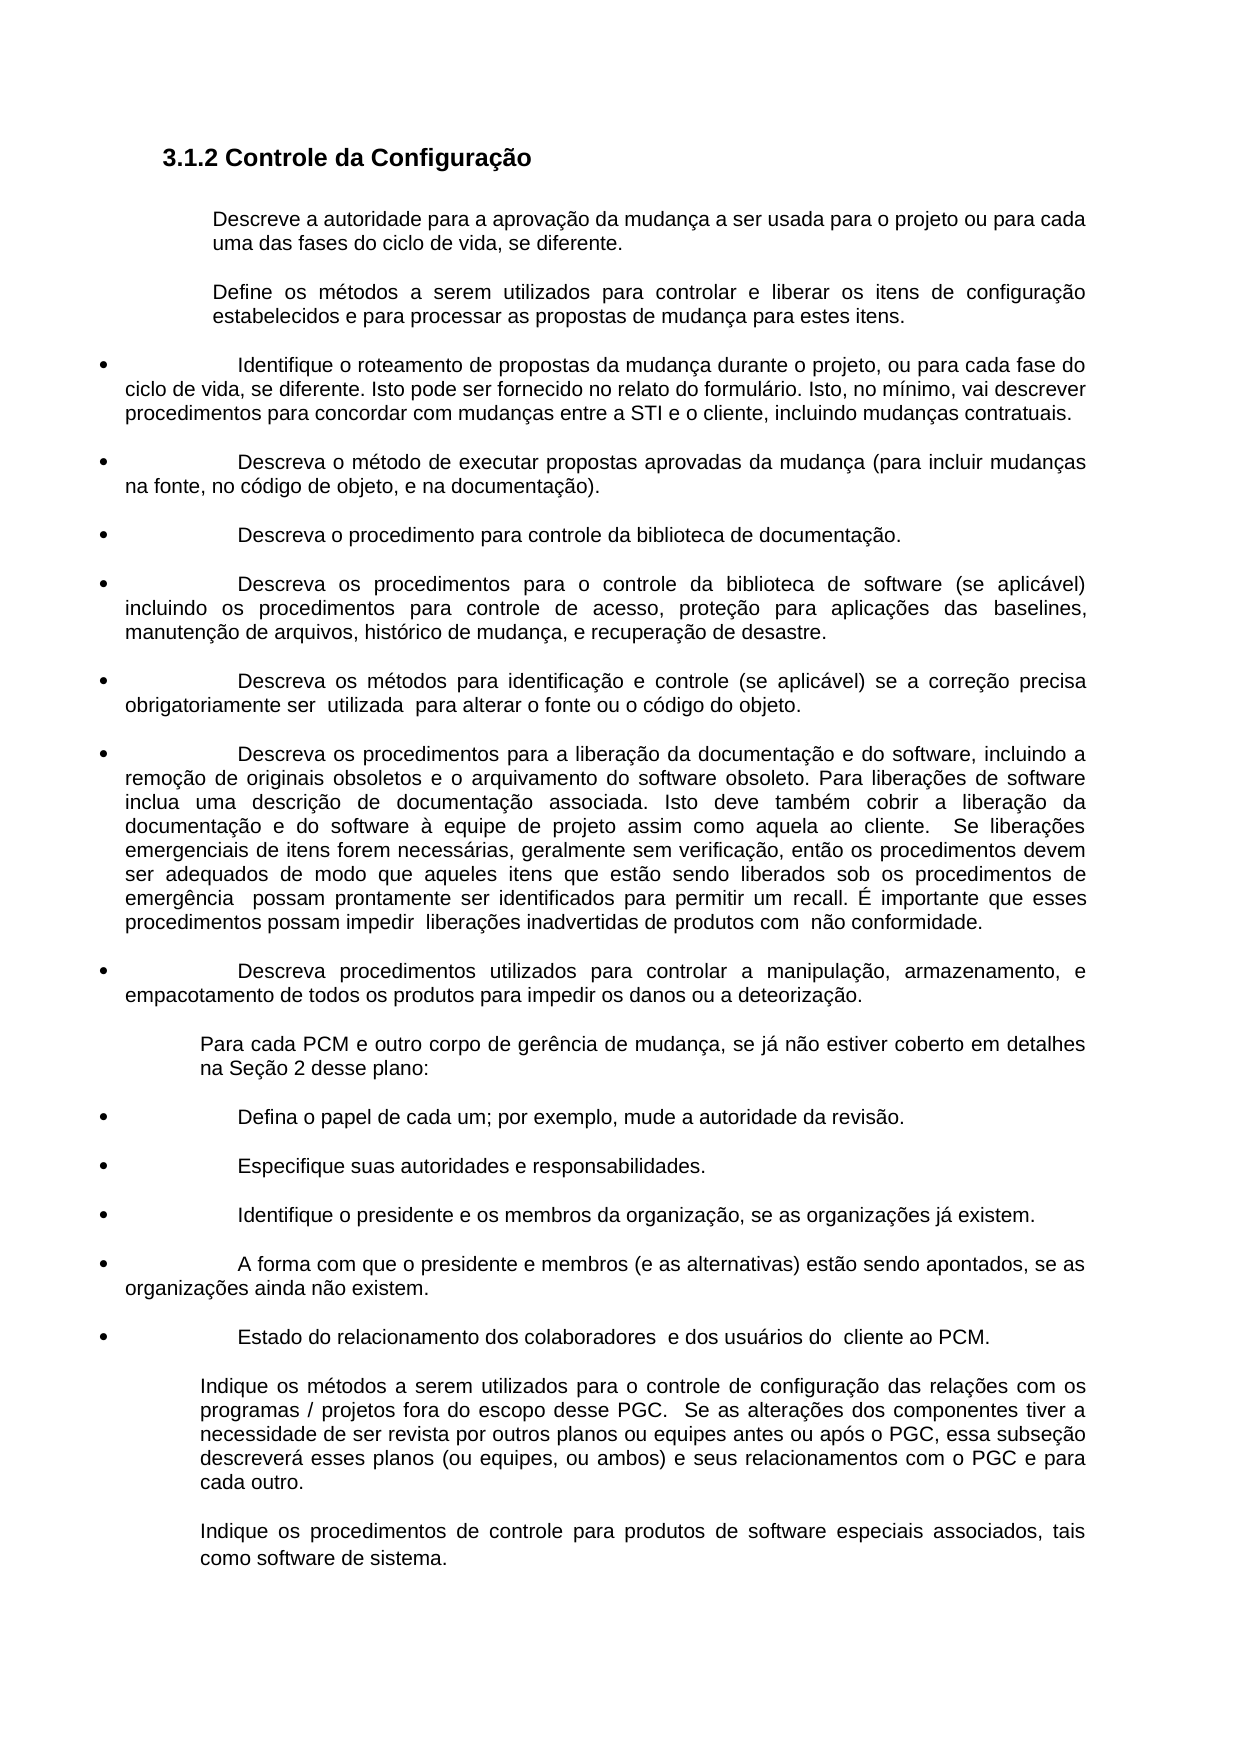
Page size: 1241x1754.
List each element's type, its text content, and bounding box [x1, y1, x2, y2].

text Indique os procedimentos de controle para produtos de software especiais associados, tais como software de sistema. [200, 1518, 1087, 1571]
list Defina o papel de cada um; por exemplo, mude a autoridade da revisão. [100, 1104, 1087, 1128]
list Especifique suas autoridades e responsabilidades. [100, 1153, 1087, 1178]
list Identifique o roteamento de propostas da mudança durante o projeto, ou para cada fase do ciclo de vida, se diferente. Isto pode ser fornecido no relato do formulário. Isto, no mínimo, vai descrever procedimentos para concordar com mudanças entre a STI e o cliente, incluindo mudanças contratuais. [100, 353, 1087, 425]
list A forma com que o presidente e membros (e as alternativas) estão sendo apontados, se as organizações ainda não existem. [100, 1252, 1087, 1300]
list Descreva procedimentos utilizados para controlar a manipulação, armazenamento, e empacotamento de todos os produtos para impedir os danos ou a deteorização. [100, 958, 1087, 1007]
list Descreva os procedimentos para a liberação da documentação e do software, incluindo a remoção de originais obsoletos e o arquivamento do software obsoleto. Para liberações de software inclua uma descrição de documentação associada. Isto deve também cobrir a liberação da documentação e do software à equipe de projeto assim como aquela ao cliente. Se liberações emergenciais de itens forem necessárias, geralmente sem verificação, então os procedimentos devem ser adequados de modo que aqueles itens que estão sendo liberados sob os procedimentos de emergência possam prontamente ser identificados para permitir um recall. É importante que esses procedimentos possam impedir liberações inadvertidas de produtos com não conformidade. [100, 742, 1087, 933]
text Descreve a autoridade para a aprovação da mudança a ser usada para o projeto ou para cada uma das fases do ciclo de vida, se diferente. [212, 207, 1087, 255]
list Descreva o procedimento para controle da biblioteca de documentação. [100, 523, 1087, 547]
list Identifique o presidente e os membros da organização, se as organizações já existem. [100, 1203, 1087, 1227]
list Descreva os procedimentos para o controle da biblioteca de software (se aplicável) incluindo os procedimentos para controle de acesso, proteção para aplicações das baselines, manutenção de arquivos, histórico de mudança, e recuperação de desastre. [100, 572, 1087, 644]
text Indique os métodos a serem utilizados para o controle de configuração das relações com os programas / projetos fora do escopo desse PGC. Se as alterações dos componentes tiver a necessidade de ser revista por outros planos ou equipes antes ou após o PGC, essa subseção descreverá esses planos (ou equipes, ou ambos) e seus relacionamentos com o PGC e para cada outro. [200, 1374, 1087, 1493]
text Para cada PCM e outro corpo de gerência de mudança, se já não estiver coberto em detalhes na Seção 2 desse plano: [200, 1032, 1087, 1079]
list Estado do relacionamento dos colaboradores e dos usuários do cliente ao PCM. [100, 1325, 1087, 1349]
subtitle Controle da Configuração [162, 143, 1087, 172]
list Descreva os métodos para identificação e controle (se aplicável) se a correção precisa obrigatoriamente ser utilizada para alterar o fonte ou o código do objeto. [100, 669, 1087, 717]
list Descreva o método de executar propostas aprovadas da mudança (para incluir mudanças na fonte, no código de objeto, e na documentação). [100, 450, 1087, 498]
text Define os métodos a serem utilizados para controlar e liberar os itens de configuração estabelecidos e para processar as propostas de mudança para estes itens. [212, 280, 1087, 328]
